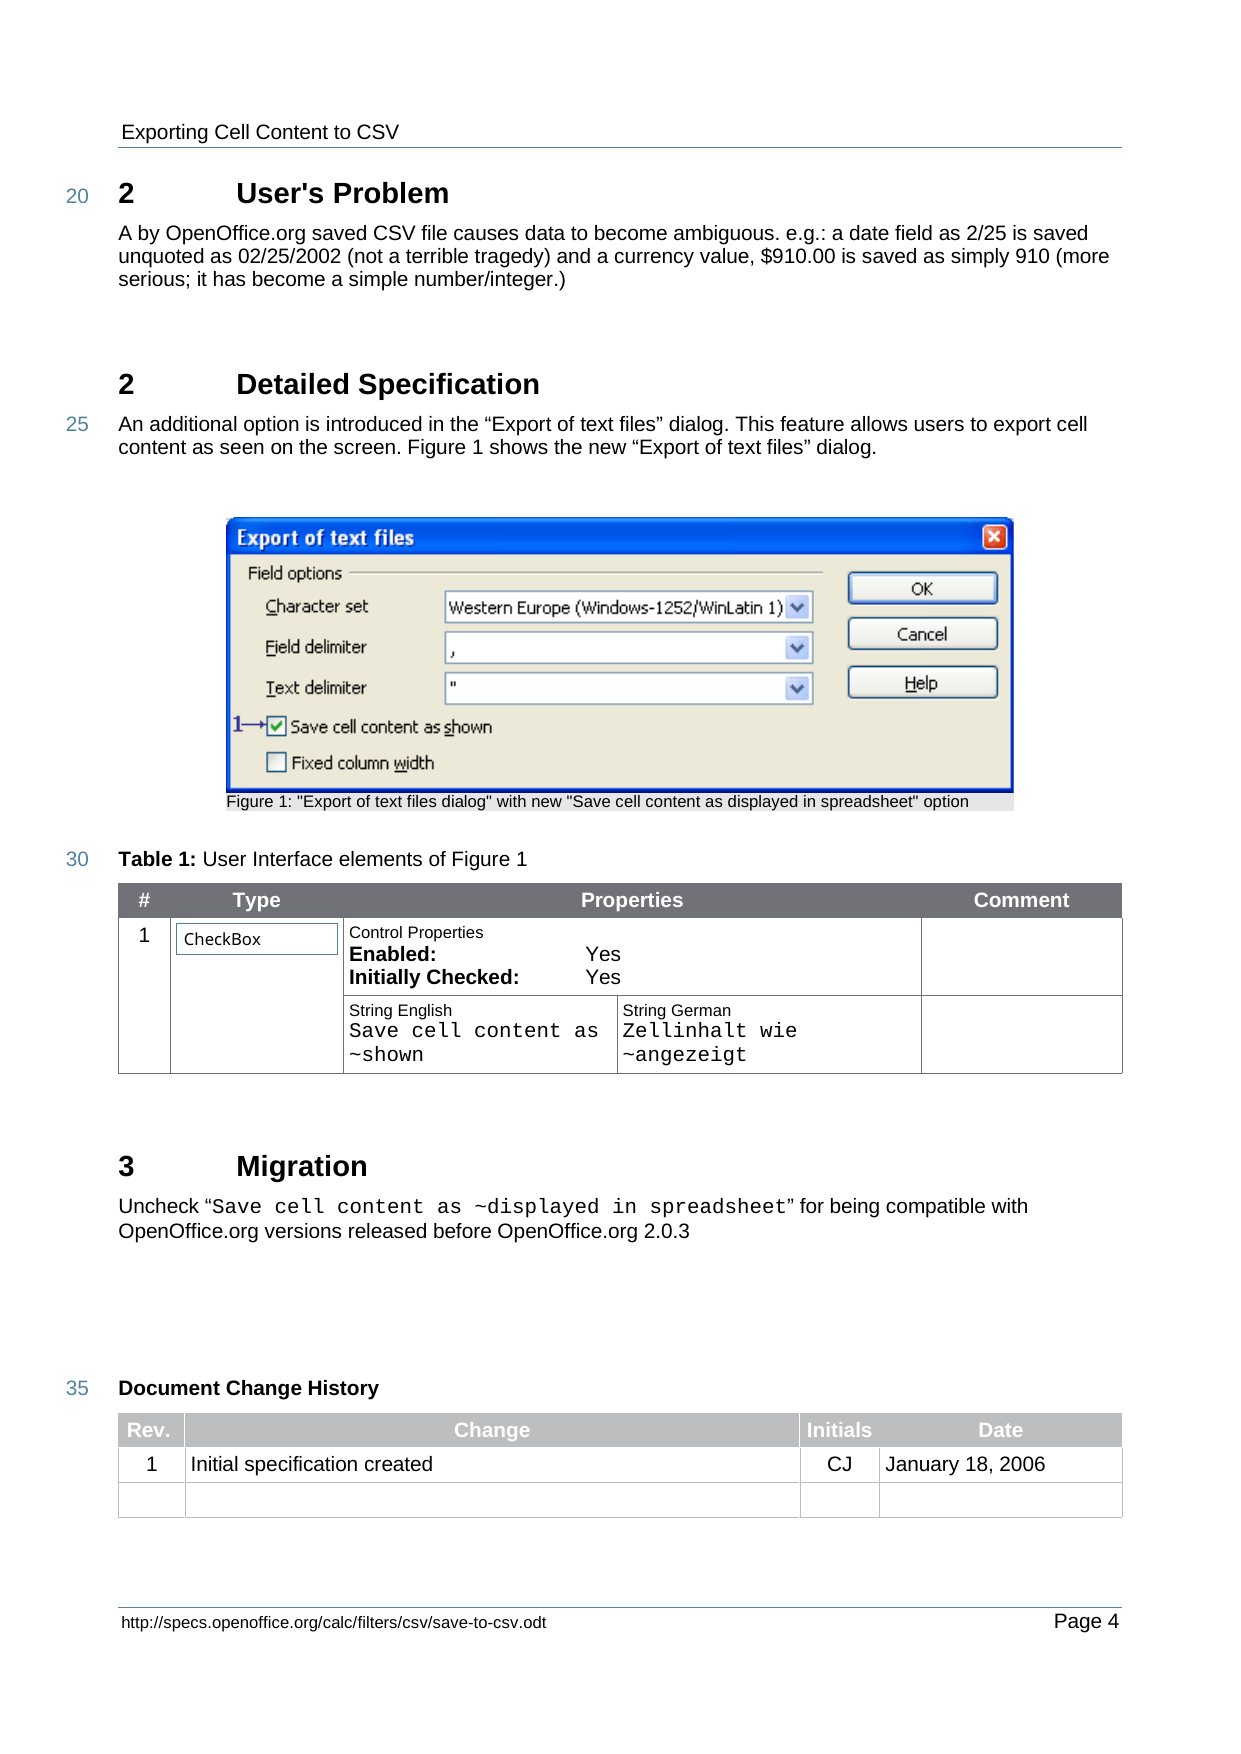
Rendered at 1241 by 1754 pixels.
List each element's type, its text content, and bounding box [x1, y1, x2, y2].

table_header Date [879, 1413, 1122, 1447]
table_cell [880, 1483, 1122, 1517]
table_header Change [185, 1413, 799, 1447]
table_cell [186, 1483, 799, 1517]
text A by OpenOffice.org saved CSV file causes data to become ambiguous. e.g.: a date field as 2/25 is saved unquoted as 02/25/2002 (not a terrible tragedy) and a currency value, $910.00 is saved as simply 910 (more serious; it has become a simple number/integer.) [118, 221, 1122, 291]
text Table 1: User Interface elements of Figure 1 [118, 847, 1122, 870]
table_header Initials [800, 1413, 879, 1447]
table_header Type [170, 883, 343, 918]
subtitle Migration [118, 1150, 1122, 1182]
text Figure 1: "Export of text files dialog" with new "Save cell content as displayed in spreadsheet" option [226, 793, 1014, 811]
table_cell CJ [801, 1448, 879, 1482]
table_cell [171, 918, 343, 1073]
table_header Control Properties Enabled: Yes Initially Checked: Yes [344, 918, 921, 995]
table_header [922, 918, 1122, 995]
table_cell 1 [119, 918, 170, 1073]
table_cell String English Save cell content as ~shown [344, 996, 617, 1073]
subtitle User's Problem [118, 177, 1122, 209]
table_cell Initial specification created [186, 1448, 799, 1482]
subtitle Document Change History [118, 1377, 1122, 1400]
table_cell String German Zellinhalt wie ~angezeigt [618, 996, 921, 1073]
table_header Rev. [118, 1413, 184, 1447]
text Uncheck “Save cell content as ~displayed in spreadsheet” for being compatible with OpenOffice.org versions released before OpenOffice.org 2.0.3 [118, 1194, 1122, 1242]
table_cell [922, 996, 1122, 1073]
table_cell January 18, 2006 [880, 1448, 1122, 1482]
table_header Properties [343, 883, 921, 918]
text An additional option is introduced in the “Export of text files” dialog. This feature allows users to export cell content as seen on the screen. Figure 1 shows the new “Export of text files” dialog. [118, 412, 1122, 482]
subtitle Detailed Specification [118, 368, 1122, 400]
table_header Comment [921, 883, 1122, 918]
table_cell <...> [119, 1483, 184, 1517]
table_header # [118, 883, 170, 918]
table_cell [801, 1483, 879, 1517]
table_cell 1 [119, 1448, 184, 1482]
